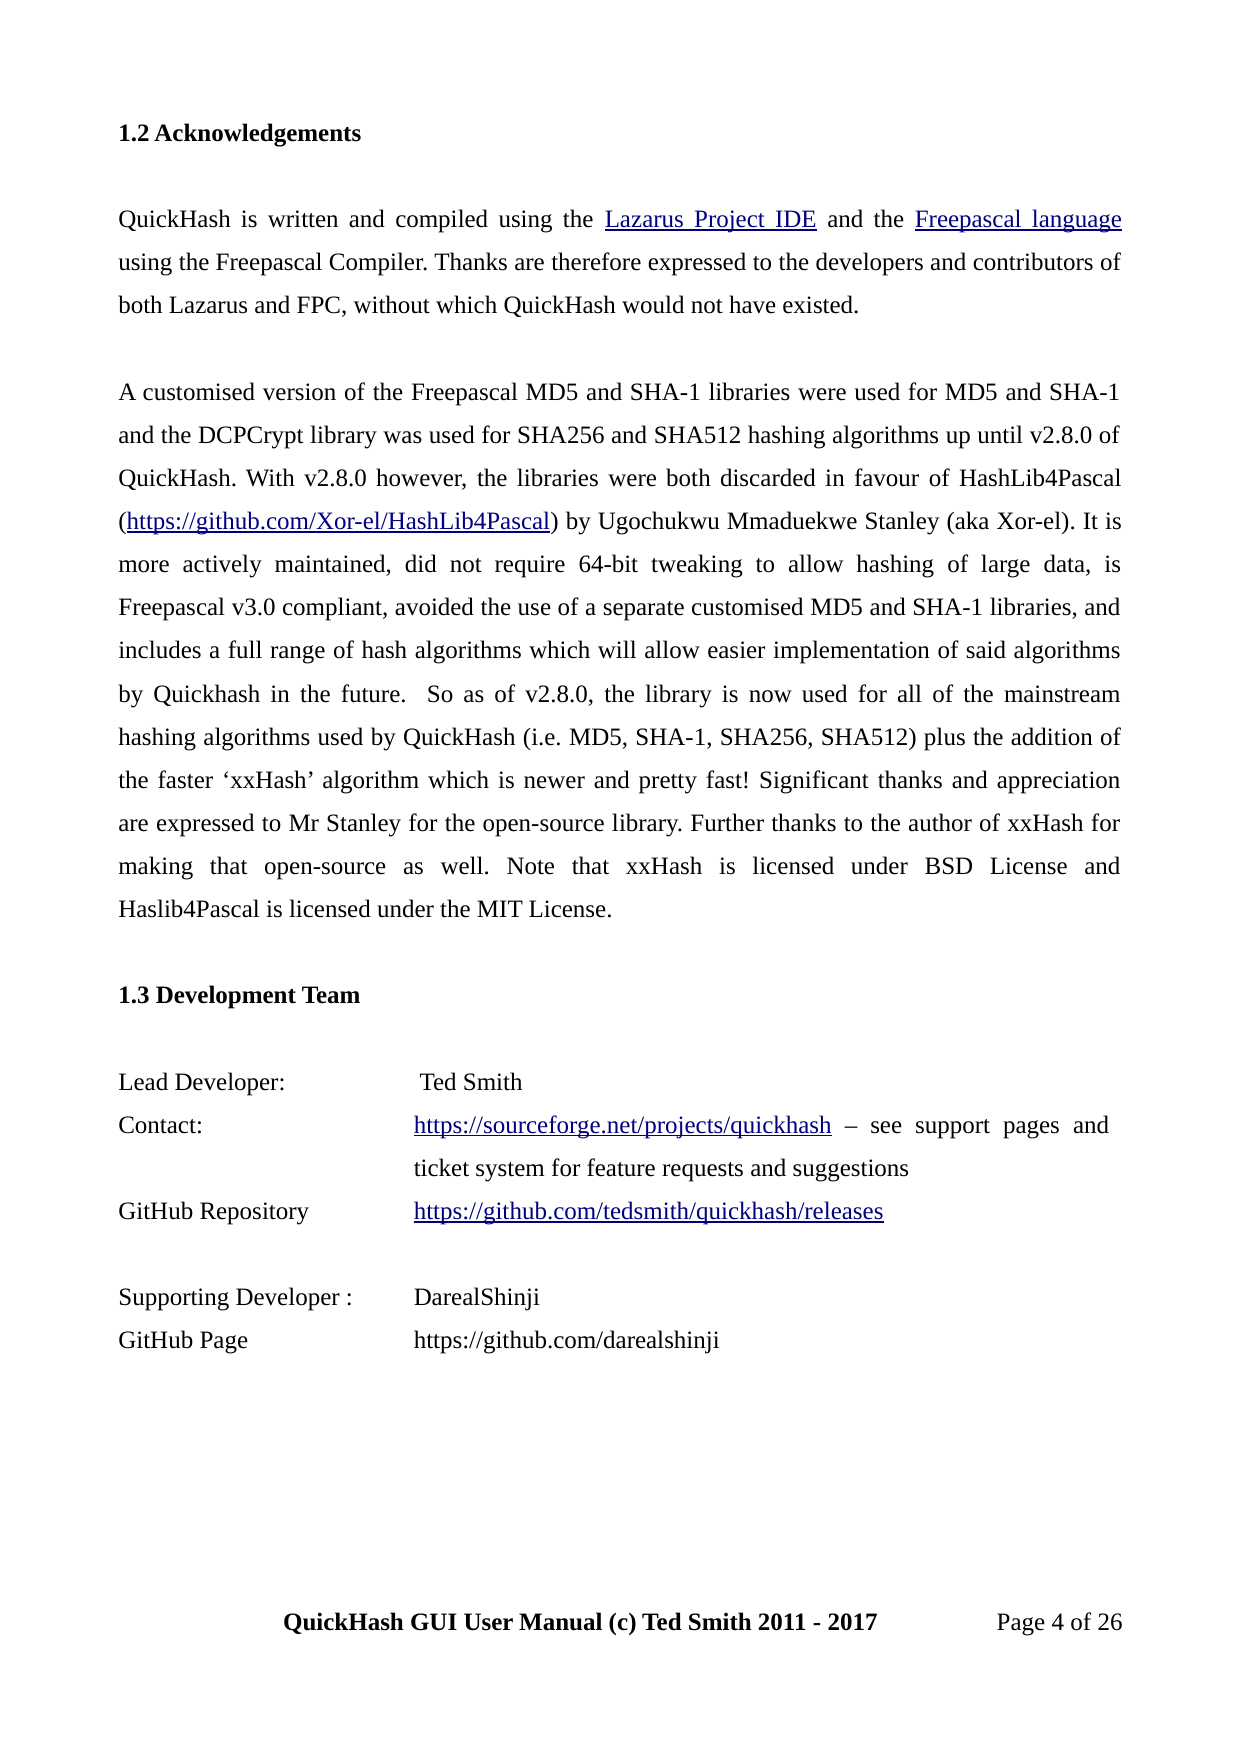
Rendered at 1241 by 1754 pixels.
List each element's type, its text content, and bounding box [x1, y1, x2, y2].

text Supporting Developer : DarealShinji [118, 1282, 1122, 1311]
text Lead Developer: Ted Smith [118, 1067, 1122, 1096]
text A customised version of the Freepascal MD5 and SHA-1 libraries were used for MD5 and SHA-1 and the DCPCrypt library was used for SHA256 and SHA512 hashing algorithms up until v2.8.0 of QuickHash. With v2.8.0 however, the libraries were both discarded in favour of HashLib4Pascal (https://github.com/Xor-el/HashLib4Pascal) by Ugochukwu Mmaduekwe Stanley (aka Xor-el). It is more actively maintained, did not require 64-bit tweaking to allow hashing of large data, is Freepascal v3.0 compliant, avoided the use of a separate customised MD5 and SHA-1 libraries, and includes a full range of hash algorithms which will allow easier implementation of said algorithms by Quickhash in the future. So as of v2.8.0, the library is now used for all of the mainstream hashing algorithms used by QuickHash (i.e. MD5, SHA-1, SHA256, SHA512) plus the addition of the faster ‘xxHash’ algorithm which is newer and pretty fast! Significant thanks and appreciation are expressed to Mr Stanley for the open-source library. Further thanks to the author of xxHash for making that open-source as well. Note that xxHash is licensed under BSD License and Haslib4Pascal is licensed under the MIT License. [118, 377, 1122, 923]
text Contact: https://sourceforge.net/projects/quickhash – see support pages and ticket system for feature requests and suggestions [118, 1110, 1122, 1182]
text GitHub Page https://github.com/darealshinji [118, 1326, 1122, 1354]
text 1.2 Acknowledgements [118, 118, 1122, 147]
text GitHub Repository https://github.com/tedsmith/quickhash/releases [118, 1196, 1122, 1225]
text QuickHash is written and compiled using the Lazarus Project IDE and the Freepascal language using the Freepascal Compiler. Thanks are therefore expressed to the developers and contributors of both Lazarus and FPC, without which QuickHash would not have existed. [118, 204, 1122, 319]
text 1.3 Development Team [118, 981, 1122, 1009]
